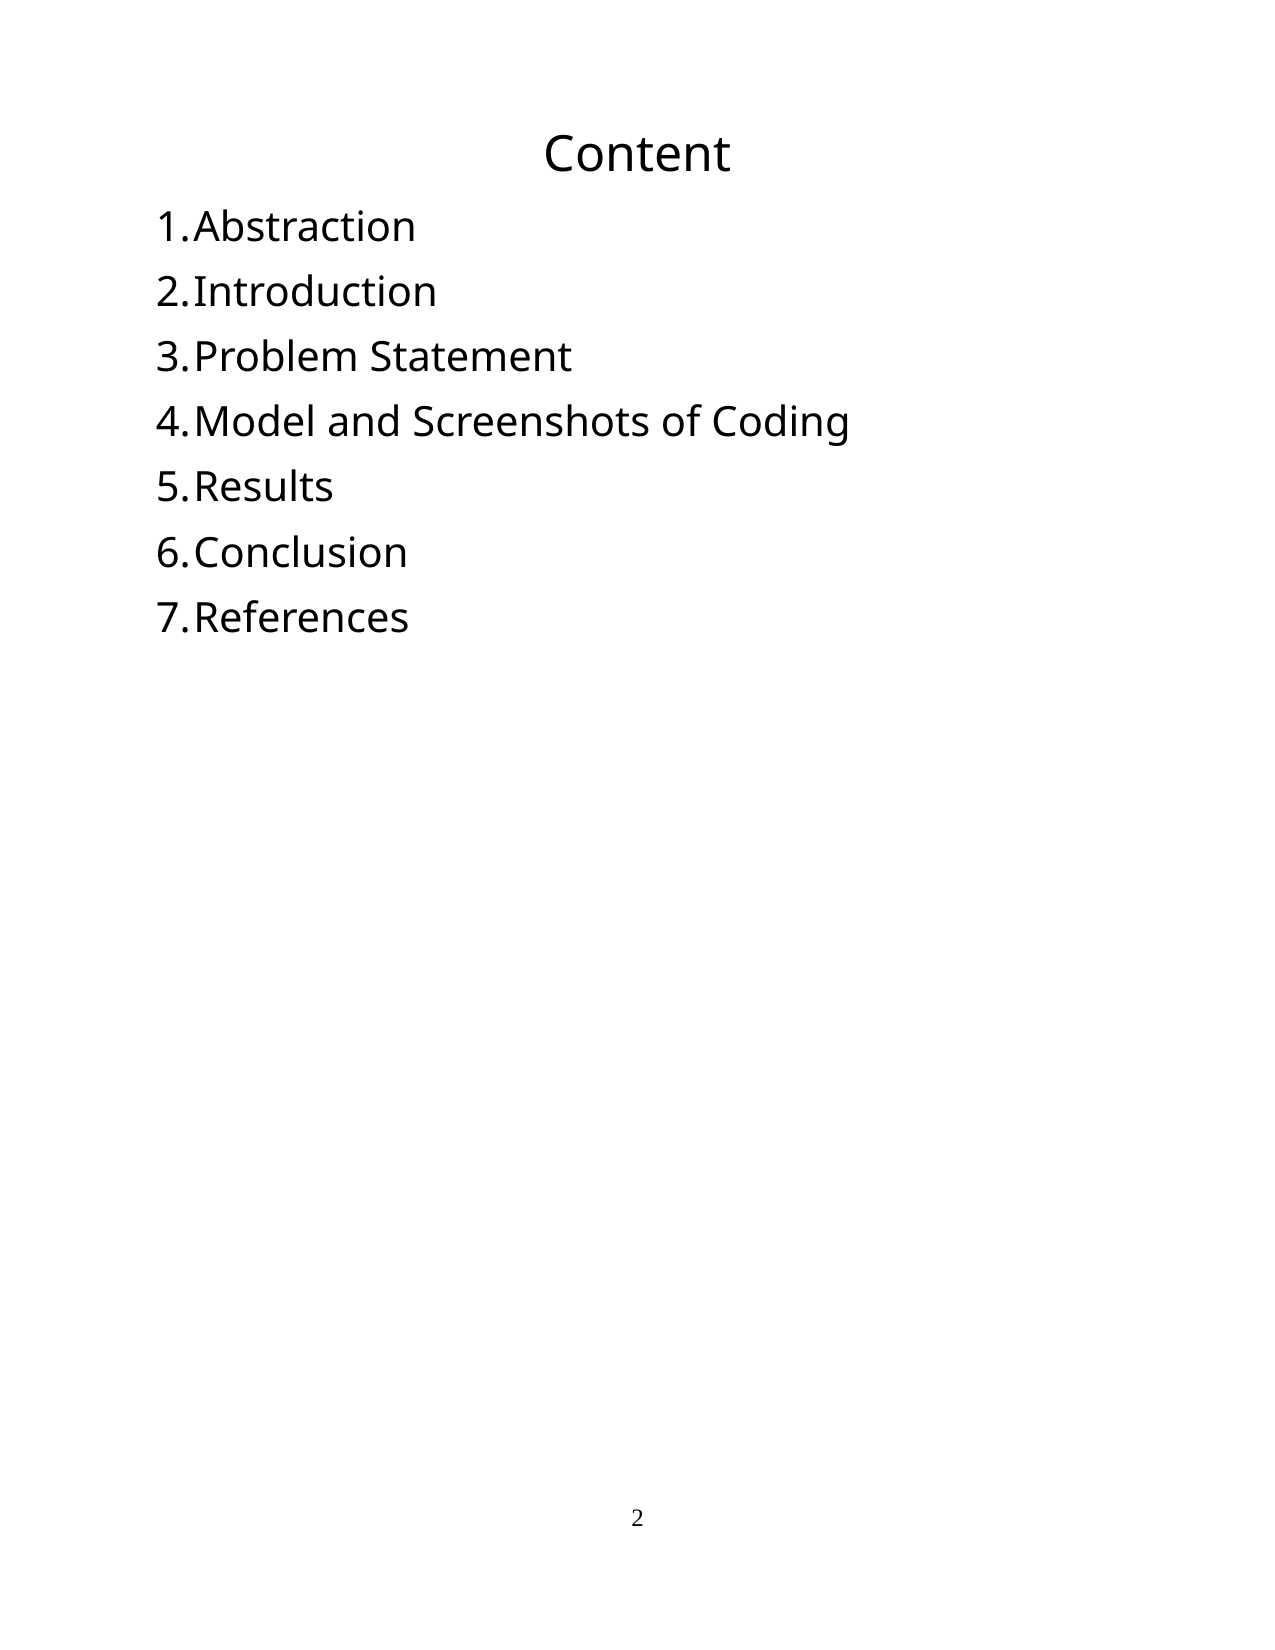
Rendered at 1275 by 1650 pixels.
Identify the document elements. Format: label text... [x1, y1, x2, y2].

list Introduction [156, 262, 1157, 318]
list Results [156, 457, 1157, 514]
list Problem Statement [156, 327, 1157, 384]
list Conclusion [156, 522, 1157, 579]
text Content [118, 118, 1157, 186]
list Abstraction [156, 196, 1157, 253]
list References [156, 588, 1157, 644]
list Model and Screenshots of Coding [156, 392, 1157, 449]
